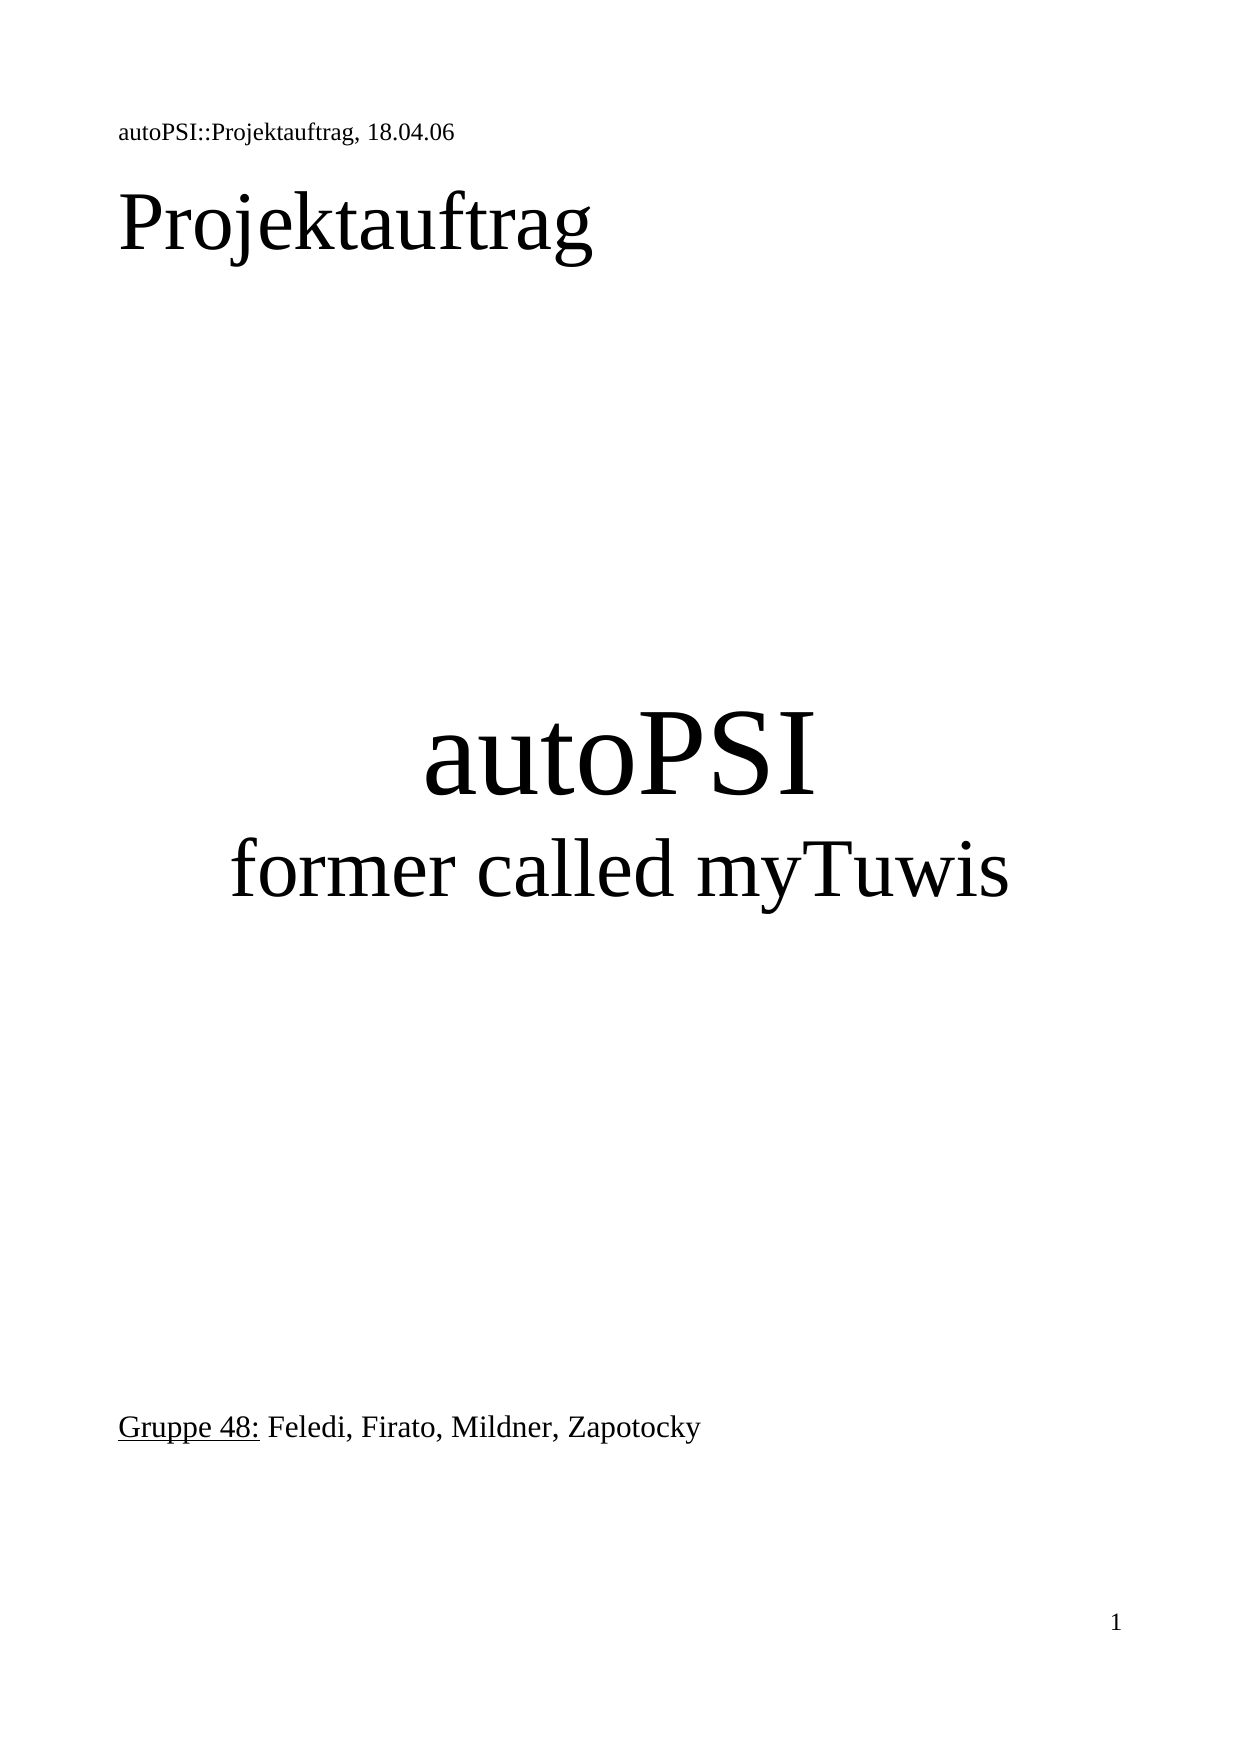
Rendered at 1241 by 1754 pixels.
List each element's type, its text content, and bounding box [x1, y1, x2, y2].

text autoPSI [118, 683, 1122, 822]
text Gruppe 48: Feledi, Firato, Mildner, Zapotocky [118, 1410, 1122, 1444]
text former called myTuwis [118, 822, 1122, 914]
text Projektauftrag [118, 175, 1122, 268]
